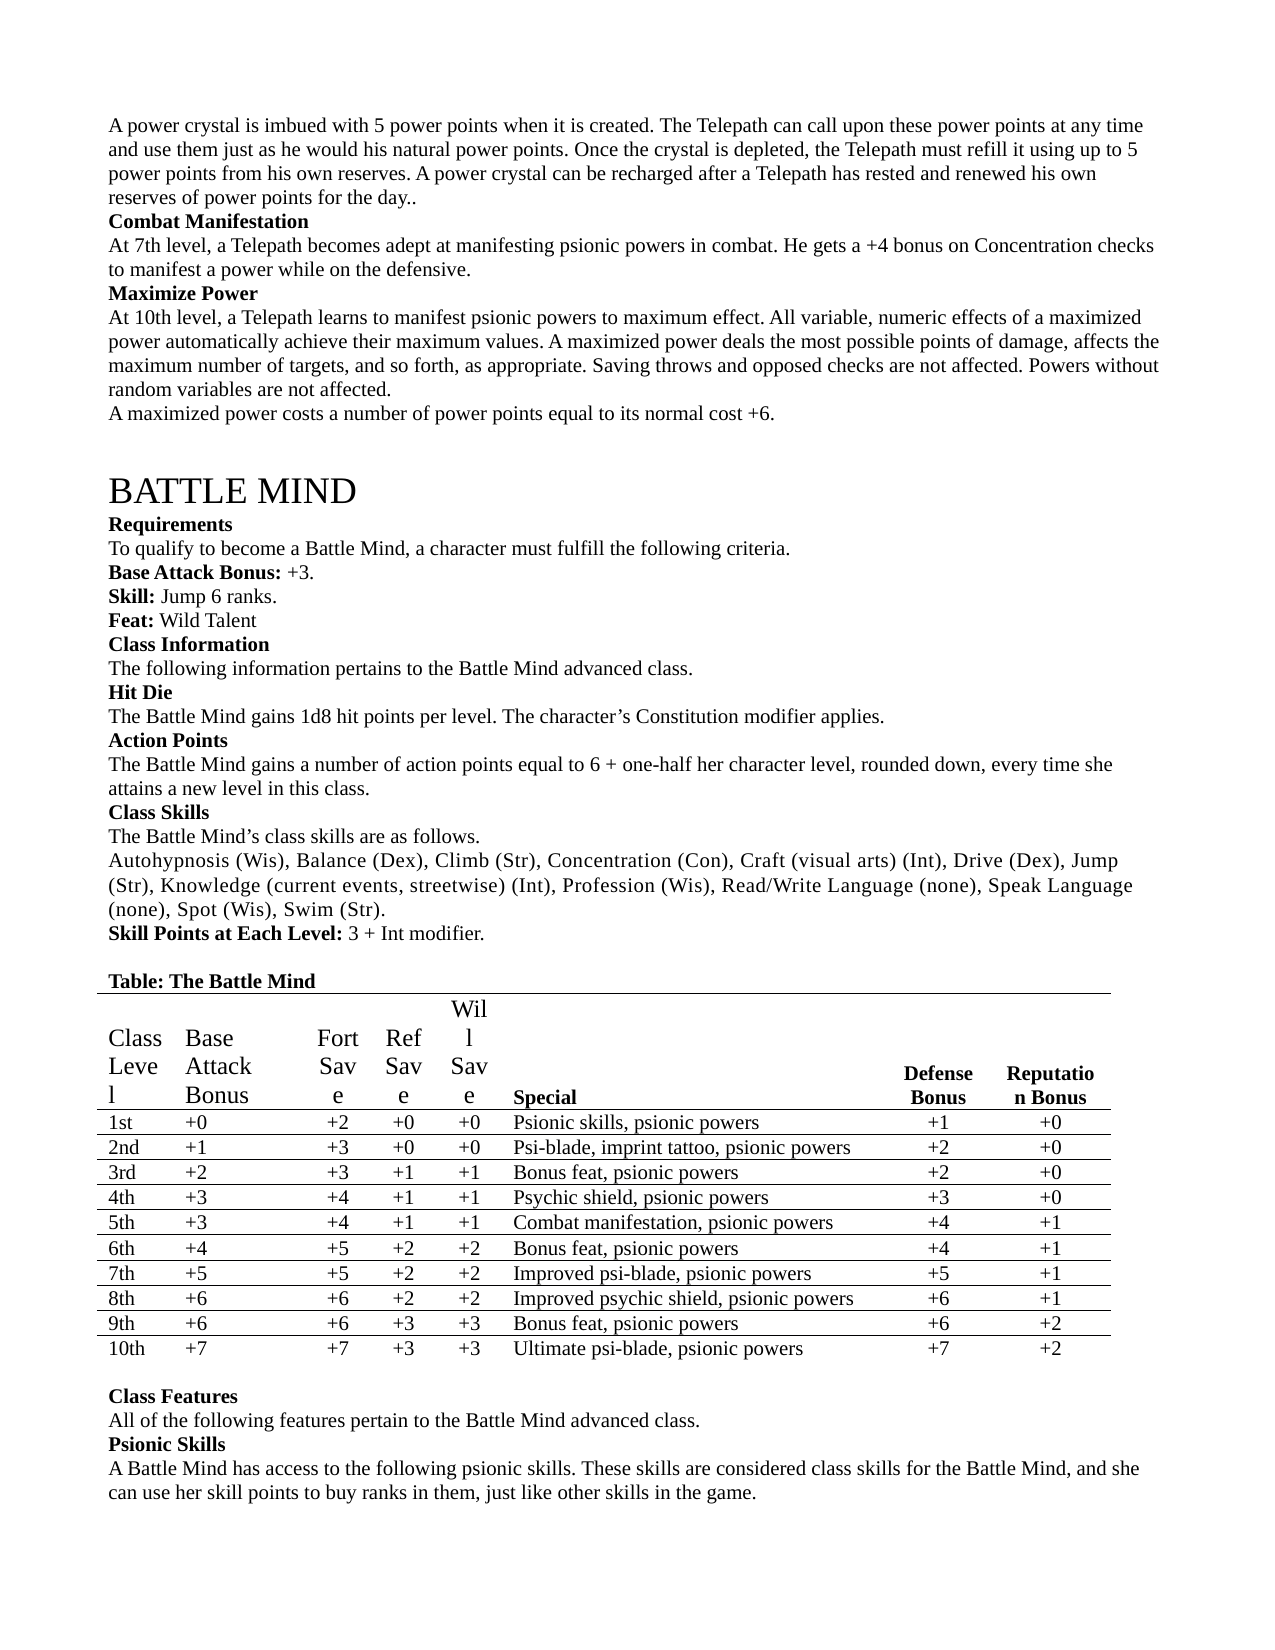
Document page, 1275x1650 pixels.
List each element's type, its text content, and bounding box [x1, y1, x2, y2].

table_cell +0 [371, 1110, 436, 1134]
text Feat: Wild Talent [108, 608, 1162, 632]
table_cell +1 [989, 1235, 1111, 1259]
table_cell Fort Save [305, 994, 371, 1109]
table_cell 4th [97, 1185, 174, 1209]
table_cell +7 [887, 1336, 989, 1360]
table_cell 2nd [97, 1135, 174, 1159]
table_cell +2 [989, 1311, 1111, 1335]
table_cell +1 [371, 1160, 436, 1184]
table_cell +7 [305, 1336, 371, 1360]
table_cell +5 [305, 1261, 371, 1284]
table_cell Combat manifestation, psionic powers [502, 1210, 887, 1234]
text A maximized power costs a number of power points equal to its normal cost +6. [108, 401, 1162, 425]
text Skill: Jump 6 ranks. [108, 584, 1162, 608]
table_cell Reputation Bonus [989, 994, 1111, 1109]
table_cell Ultimate psi-blade, psionic powers [502, 1336, 887, 1360]
table_cell +3 [436, 1336, 502, 1360]
table_cell +2 [371, 1261, 436, 1284]
subtitle Class Information [108, 632, 1162, 656]
table_cell +1 [989, 1261, 1111, 1284]
table_cell +2 [371, 1286, 436, 1310]
table_cell +5 [887, 1261, 989, 1284]
table_cell +3 [887, 1185, 989, 1209]
table_cell +3 [305, 1135, 371, 1159]
table_cell Special [502, 994, 887, 1109]
table_cell +4 [887, 1210, 989, 1234]
table_cell +6 [887, 1311, 989, 1335]
table_cell +4 [174, 1235, 305, 1259]
table_cell +7 [174, 1336, 305, 1360]
table_cell +0 [989, 1110, 1111, 1134]
table_cell 8th [97, 1286, 174, 1310]
table_cell +1 [887, 1110, 989, 1134]
table_cell Defense Bonus [887, 994, 989, 1109]
table_cell Bonus feat, psionic powers [502, 1160, 887, 1184]
table_cell +2 [436, 1286, 502, 1310]
table_cell +5 [174, 1261, 305, 1284]
table_cell +1 [436, 1160, 502, 1184]
table_cell +0 [436, 1110, 502, 1134]
table_cell 1st [97, 1110, 174, 1134]
table_cell +3 [371, 1311, 436, 1335]
table_cell +3 [305, 1160, 371, 1184]
subtitle Combat Manifestation [108, 209, 1162, 233]
text A power crystal is imbued with 5 power points when it is created. The Telepath can call upon these power points at any time and use them just as he would his natural power points. Once the crystal is depleted, the Telepath must refill it using up to 5 power points from his own reserves. A power crystal can be recharged after a Telepath has rested and renewed his own reserves of power points for the day.. [108, 112, 1162, 209]
table_cell +2 [371, 1235, 436, 1259]
subtitle Action Points [108, 728, 1162, 752]
table_cell 5th [97, 1210, 174, 1234]
table_cell Improved psi-blade, psionic powers [502, 1261, 887, 1284]
subtitle BATTLE MIND [108, 468, 1162, 512]
text The Battle Mind gains 1d8 hit points per level. The character’s Constitution modifier applies. [108, 704, 1162, 728]
table_cell +0 [989, 1160, 1111, 1184]
table_cell +1 [174, 1135, 305, 1159]
subtitle Maximize Power [108, 281, 1162, 305]
table_cell +4 [887, 1235, 989, 1259]
table_cell Psi-blade, imprint tattoo, psionic powers [502, 1135, 887, 1159]
table_cell +3 [371, 1336, 436, 1360]
subtitle Hit Die [108, 680, 1162, 704]
table_cell +6 [174, 1286, 305, 1310]
text At 7th level, a Telepath becomes adept at manifesting psionic powers in combat. He gets a +4 bonus on Concentration checks to manifest a power while on the defensive. [108, 233, 1162, 281]
subtitle Class Skills [108, 800, 1162, 824]
text The following information pertains to the Battle Mind advanced class. [108, 656, 1162, 680]
text Skill Points at Each Level: 3 + Int modifier. [108, 921, 1162, 945]
table_cell +1 [371, 1210, 436, 1234]
subtitle Requirements [108, 512, 1162, 536]
table_cell +4 [305, 1185, 371, 1209]
text The Battle Mind gains a number of action points equal to 6 + one-half her character level, rounded down, every time she attains a new level in this class. [108, 752, 1162, 800]
table_cell Bonus feat, psionic powers [502, 1311, 887, 1335]
table_cell Psychic shield, psionic powers [502, 1185, 887, 1209]
table_cell +0 [989, 1135, 1111, 1159]
table_cell +2 [887, 1135, 989, 1159]
table_cell +1 [436, 1185, 502, 1209]
table_cell 3rd [97, 1160, 174, 1184]
text All of the following features pertain to the Battle Mind advanced class. [108, 1408, 1162, 1432]
table_cell +3 [174, 1210, 305, 1234]
table_cell Class Level [97, 994, 174, 1109]
table_cell +1 [371, 1185, 436, 1209]
table_cell +2 [436, 1235, 502, 1259]
table_cell +0 [174, 1110, 305, 1134]
table_cell 10th [97, 1336, 174, 1360]
table_cell +6 [174, 1311, 305, 1335]
text Autohypnosis (Wis), Balance (Dex), Climb (Str), Concentration (Con), Craft (visual arts) (Int), Drive (Dex), Jump (Str), Knowledge (current events, streetwise) (Int), Profession (Wis), Read/Write Language (none), Speak Language (none), Spot (Wis), Swim (Str). [108, 848, 1162, 921]
table_cell +4 [305, 1210, 371, 1234]
table_cell +2 [436, 1261, 502, 1284]
table_cell Will Save [436, 994, 502, 1109]
text Base Attack Bonus: +3. [108, 560, 1162, 584]
table_cell Bonus feat, psionic powers [502, 1235, 887, 1259]
text A Battle Mind has access to the following psionic skills. These skills are considered class skills for the Battle Mind, and she can use her skill points to buy ranks in them, just like other skills in the game. [108, 1456, 1162, 1504]
table_cell +1 [989, 1286, 1111, 1310]
table_cell +3 [174, 1185, 305, 1209]
table_cell +0 [436, 1135, 502, 1159]
table_cell +2 [174, 1160, 305, 1184]
table_header Table: The Battle Mind [97, 969, 1111, 993]
table_cell +0 [371, 1135, 436, 1159]
table_cell +2 [305, 1110, 371, 1134]
table_cell Ref Save [371, 994, 436, 1109]
text The Battle Mind’s class skills are as follows. [108, 824, 1162, 848]
table_cell +5 [305, 1235, 371, 1259]
text To qualify to become a Battle Mind, a character must fulfill the following criteria. [108, 536, 1162, 560]
table_cell +3 [436, 1311, 502, 1335]
table_cell Improved psychic shield, psionic powers [502, 1286, 887, 1310]
table_cell +2 [989, 1336, 1111, 1360]
table_cell +0 [989, 1185, 1111, 1209]
table_cell Base Attack Bonus [174, 994, 305, 1109]
table_cell 6th [97, 1235, 174, 1259]
subtitle Psionic Skills [108, 1432, 1162, 1456]
table_cell +6 [887, 1286, 989, 1310]
table_cell +2 [887, 1160, 989, 1184]
table_cell Psionic skills, psionic powers [502, 1110, 887, 1134]
table_cell +6 [305, 1286, 371, 1310]
table_cell +1 [436, 1210, 502, 1234]
subtitle Class Features [108, 1384, 1162, 1408]
table_cell 7th [97, 1261, 174, 1284]
text At 10th level, a Telepath learns to manifest psionic powers to maximum effect. All variable, numeric effects of a maximized power automatically achieve their maximum values. A maximized power deals the most possible points of damage, affects the maximum number of targets, and so forth, as appropriate. Saving throws and opposed checks are not affected. Powers without random variables are not affected. [108, 305, 1162, 401]
table_cell 9th [97, 1311, 174, 1335]
table_cell +6 [305, 1311, 371, 1335]
table_cell +1 [989, 1210, 1111, 1234]
